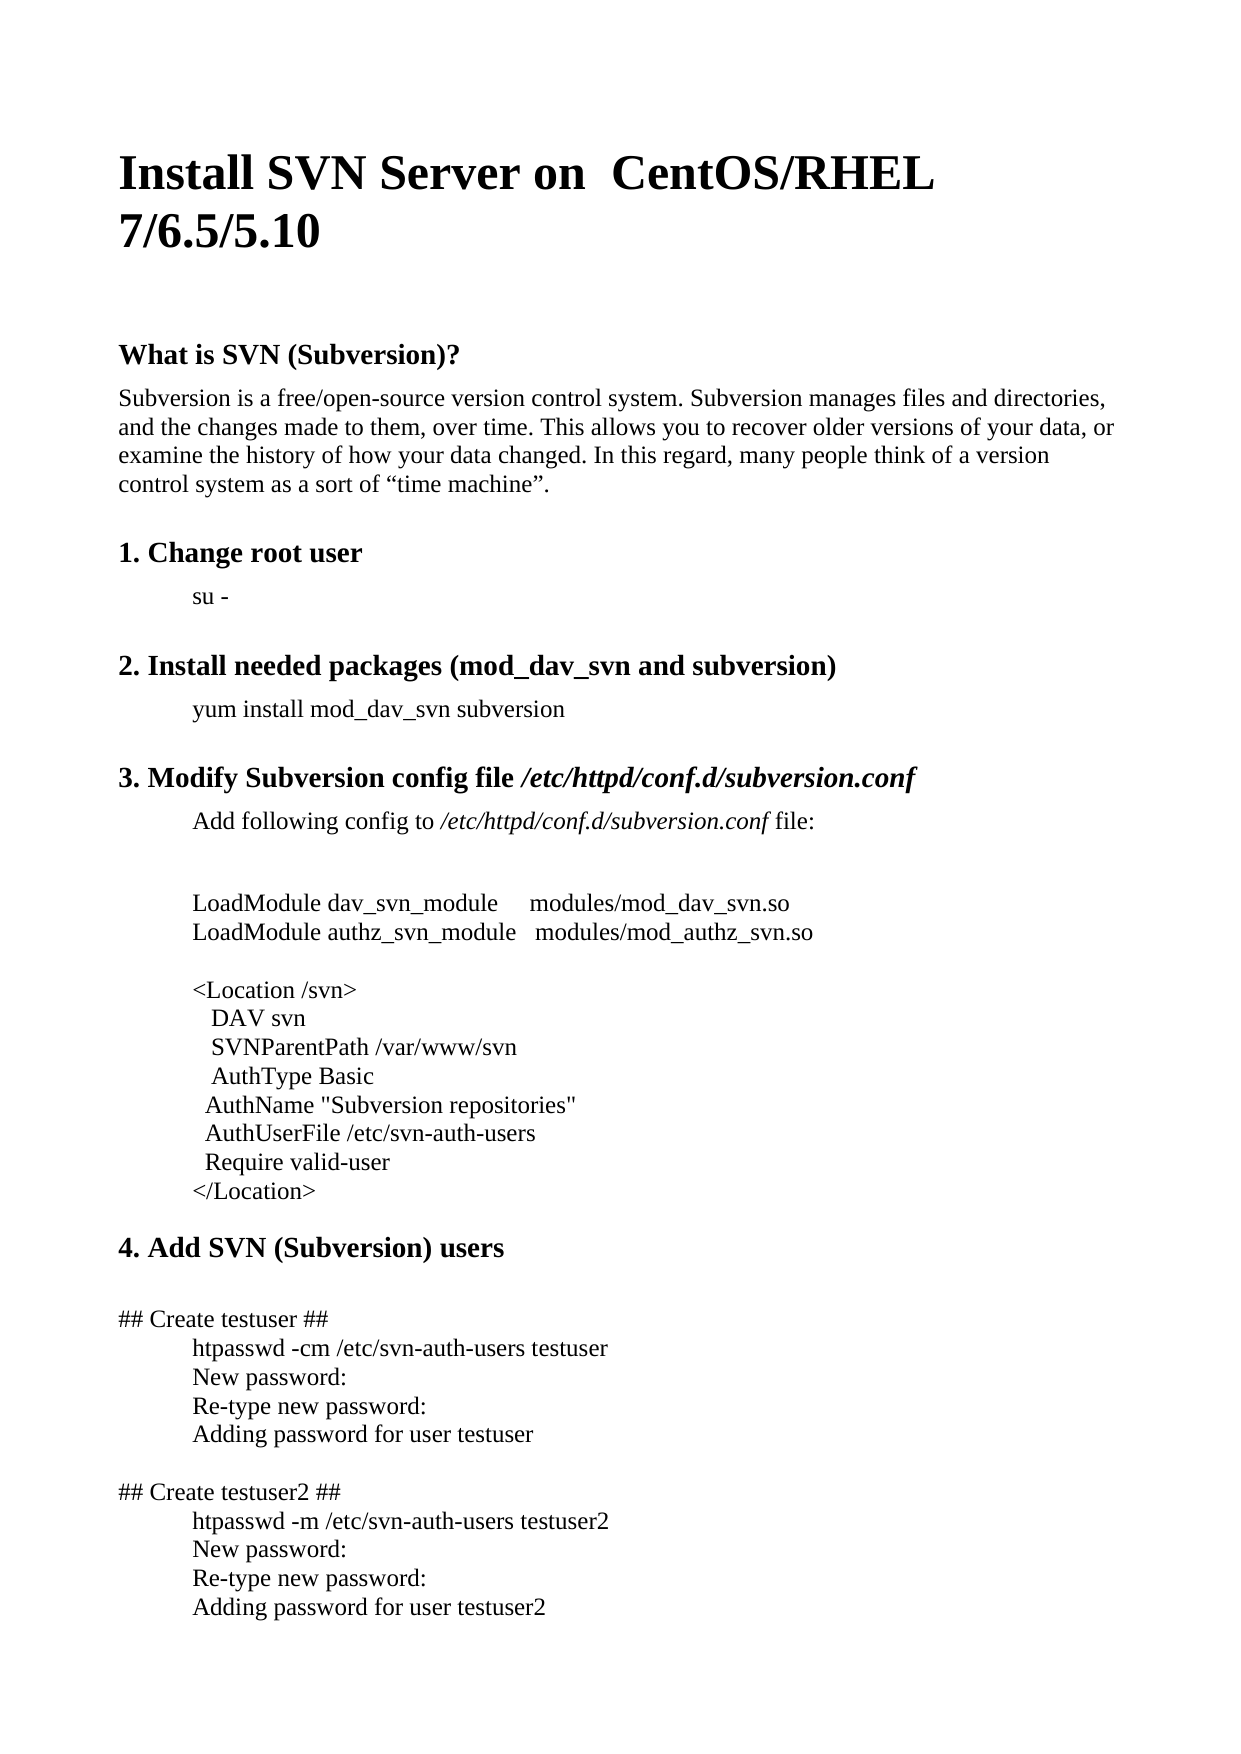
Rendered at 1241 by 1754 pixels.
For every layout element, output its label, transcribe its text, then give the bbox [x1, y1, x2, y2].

text </Location> [118, 1176, 1122, 1205]
text ## Create testuser2 ## [118, 1477, 1122, 1506]
subtitle Install SVN Server on CentOS/RHEL 7/6.5/5.10 [118, 143, 1122, 258]
text LoadModule dav_svn_module modules/mod_dav_svn.so [118, 888, 1122, 917]
text ## Create testuser ## [118, 1304, 1122, 1333]
text Re-type new password: [118, 1563, 1122, 1592]
text Adding password for user testuser2 [118, 1592, 1122, 1621]
text Add following config to /etc/httpd/conf.d/subversion.conf file: [118, 806, 1122, 835]
text New password: [118, 1534, 1122, 1563]
text DAV svn [118, 1003, 1122, 1032]
subtitle 3. Modify Subversion config file /etc/httpd/conf.d/subversion.conf [118, 760, 1122, 793]
text AuthName "Subversion repositories" [118, 1090, 1122, 1118]
text New password: [118, 1362, 1122, 1391]
text Subversion is a free/open-source version control system. Subversion manages files and directories, and the changes made to them, over time. This allows you to recover older versions of your data, or examine the history of how your data changed. In this regard, many people think of a version control system as a sort of “time machine”. [118, 383, 1122, 498]
text Re-type new password: [118, 1391, 1122, 1419]
text <Location /svn> [118, 975, 1122, 1003]
text yum install mod_dav_svn subversion [118, 694, 1122, 722]
text htpasswd -m /etc/svn-auth-users testuser2 [118, 1506, 1122, 1534]
subtitle 4. Add SVN (Subversion) users [118, 1230, 1122, 1263]
subtitle What is SVN (Subversion)? [118, 337, 1122, 370]
text AuthType Basic [118, 1061, 1122, 1090]
text SVNParentPath /var/www/svn [118, 1032, 1122, 1061]
text Adding password for user testuser [118, 1419, 1122, 1448]
text su - [118, 581, 1122, 610]
text htpasswd -cm /etc/svn-auth-users testuser [118, 1333, 1122, 1362]
subtitle 1. Change root user [118, 535, 1122, 569]
text Require valid-user [118, 1147, 1122, 1176]
text LoadModule authz_svn_module modules/mod_authz_svn.so [118, 917, 1122, 946]
subtitle 2. Install needed packages (mod_dav_svn and subversion) [118, 648, 1122, 681]
text AuthUserFile /etc/svn-auth-users [118, 1118, 1122, 1147]
